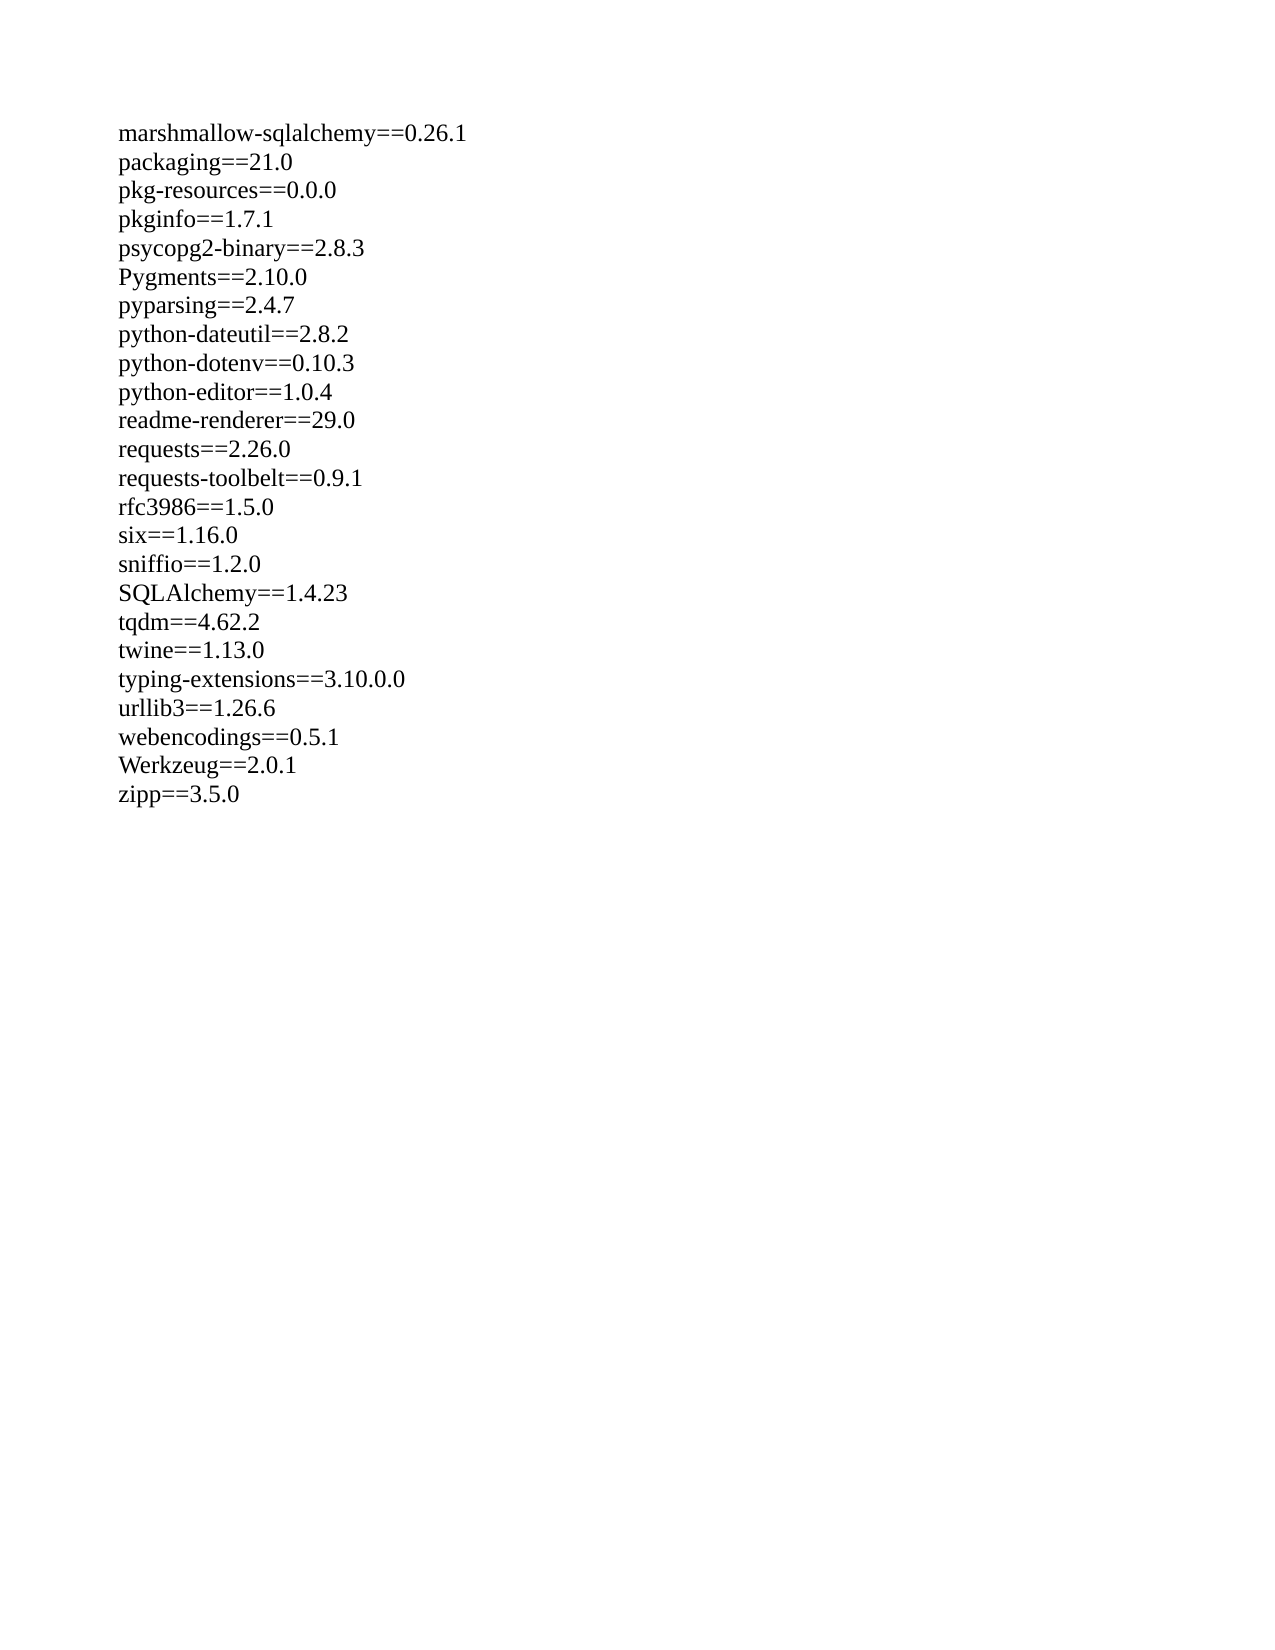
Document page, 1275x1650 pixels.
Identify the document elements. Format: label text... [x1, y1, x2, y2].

text pyparsing==2.4.7 [118, 291, 1157, 319]
text webencodings==0.5.1 [118, 722, 1157, 751]
text Werkzeug==2.0.1 [118, 751, 1157, 779]
text python-dotenv==0.10.3 [118, 348, 1157, 377]
text psycopg2-binary==2.8.3 [118, 233, 1157, 262]
text python-editor==1.0.4 [118, 377, 1157, 406]
text rfc3986==1.5.0 [118, 492, 1157, 521]
text twine==1.13.0 [118, 636, 1157, 664]
text urllib3==1.26.6 [118, 693, 1157, 722]
text Pygments==2.10.0 [118, 262, 1157, 291]
text marshmallow-sqlalchemy==0.26.1 [118, 118, 1157, 147]
text SQLAlchemy==1.4.23 [118, 578, 1157, 607]
text typing-extensions==3.10.0.0 [118, 664, 1157, 693]
text sniffio==1.2.0 [118, 549, 1157, 578]
text python-dateutil==2.8.2 [118, 319, 1157, 348]
text zipp==3.5.0 [118, 779, 1157, 808]
text readme-renderer==29.0 [118, 406, 1157, 434]
text tqdm==4.62.2 [118, 607, 1157, 636]
text six==1.16.0 [118, 521, 1157, 549]
text requests==2.26.0 [118, 434, 1157, 463]
text pkginfo==1.7.1 [118, 204, 1157, 233]
text packaging==21.0 [118, 147, 1157, 176]
text requests-toolbelt==0.9.1 [118, 463, 1157, 492]
text pkg-resources==0.0.0 [118, 176, 1157, 204]
